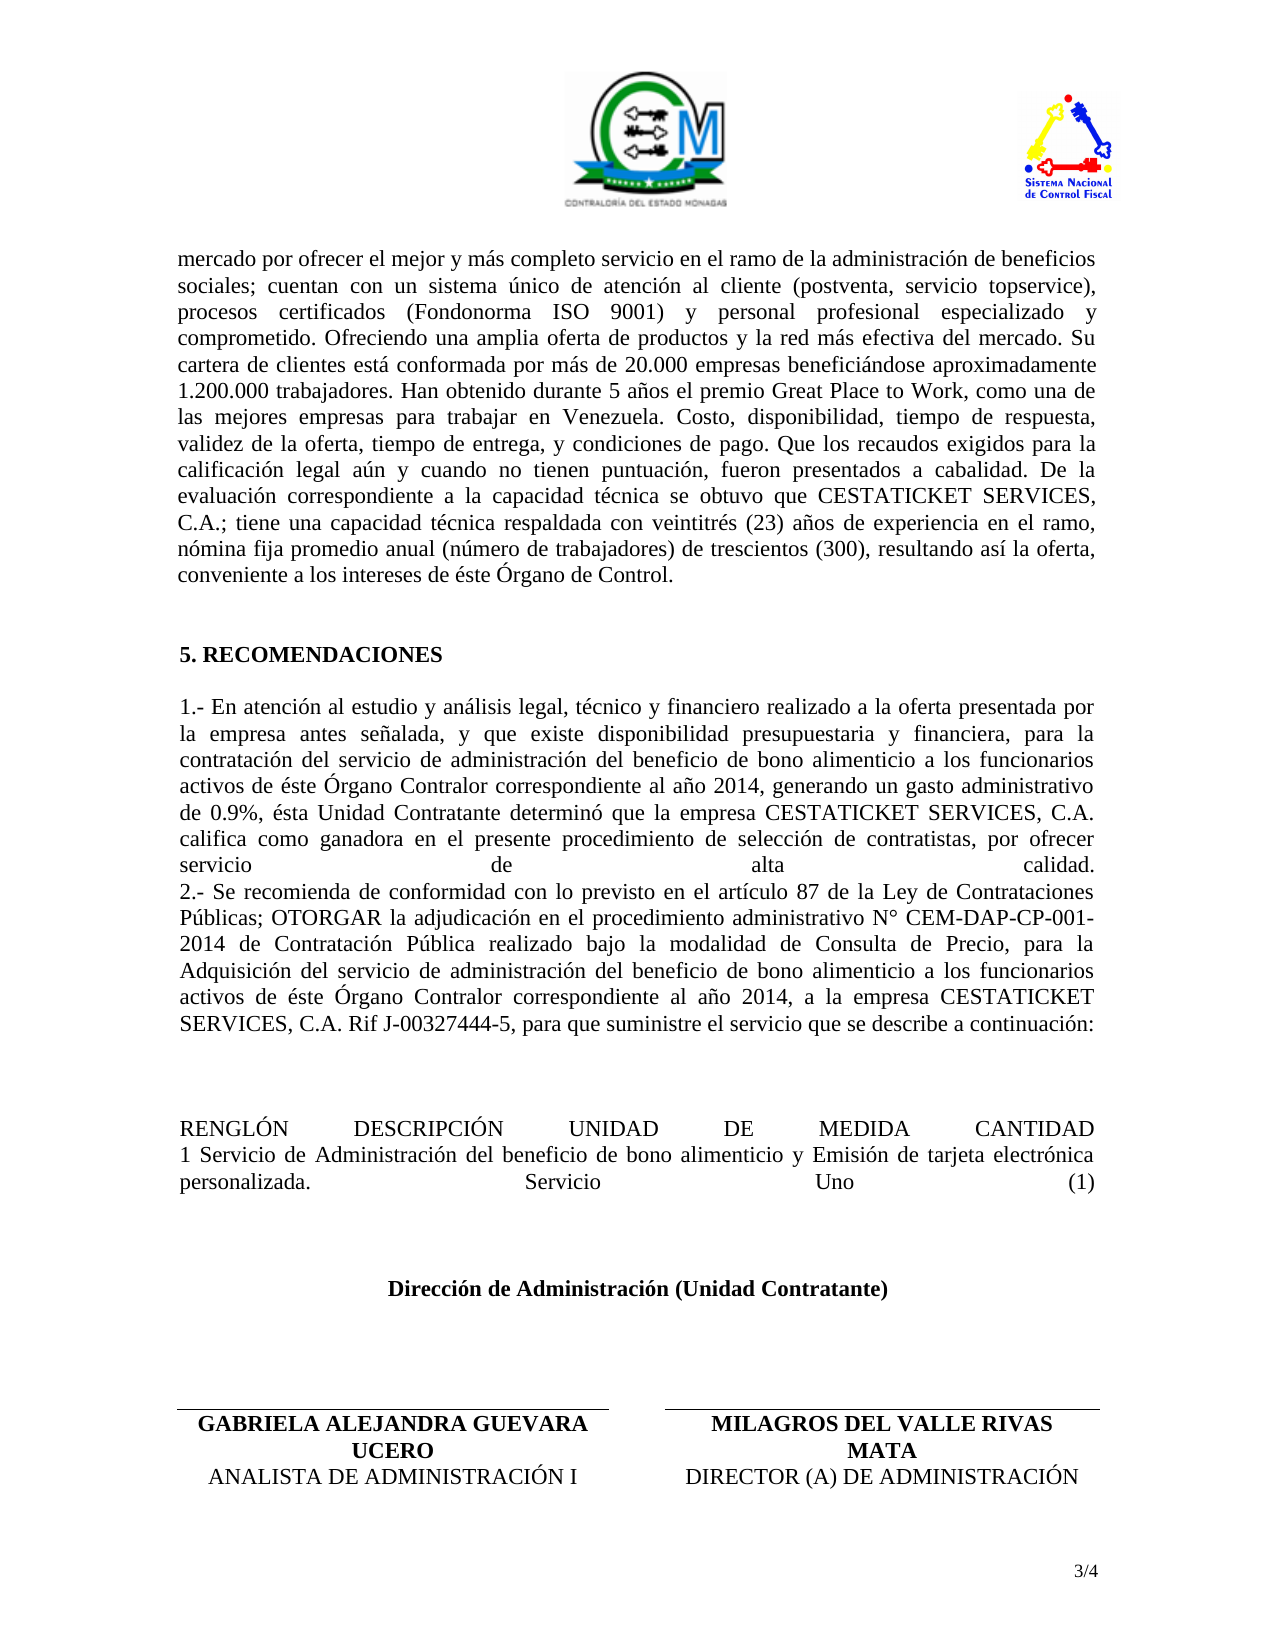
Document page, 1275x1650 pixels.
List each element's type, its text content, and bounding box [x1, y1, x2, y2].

text 1.- En atención al estudio y análisis legal, técnico y financiero realizado a la oferta presentada por la empresa antes señalada, y que existe disponibilidad presupuestaria y financiera, para la contratación del servicio de administración del beneficio de bono alimenticio a los funcionarios activos de éste Órgano Contralor correspondiente al año 2014, generando un gasto administrativo de 0.9%, ésta Unidad Contratante determinó que la empresa CESTATICKET SERVICES, C.A. califica como ganadora en el presente procedimiento de selección de contratistas, por ofrecer servicio de alta calidad. 2.- Se recomienda de conformidad con lo previsto en el artículo 87 de la Ley de Contrataciones Públicas; OTORGAR la adjudicación en el procedimiento administrativo N° CEM-DAP-CP-001-2014 de Contratación Pública realizado bajo la modalidad de Consulta de Precio, para la Adquisición del servicio de administración del beneficio de bono alimenticio a los funcionarios activos de éste Órgano Contralor correspondiente al año 2014, a la empresa CESTATICKET SERVICES, C.A. Rif J-00327444-5, para que suministre el servicio que se describe a continuación: RENGLÓN DESCRIPCIÓN UNIDAD DE MEDIDA CANTIDAD 1 Servicio de Administración del beneficio de bono alimenticio y Emisión de tarjeta electrónica personalizada. Servicio Uno (1) [179, 693, 1095, 1220]
text 5. RECOMENDACIONES [179, 641, 1095, 667]
picture [1017, 91, 1121, 201]
text mercado por ofrecer el mejor y más completo servicio en el ramo de la administración de beneficios sociales; cuentan con un sistema único de atención al cliente (postventa, servicio topservice), procesos certificados (Fondonorma ISO 9001) y personal profesional especializado y comprometido. Ofreciendo una amplia oferta de productos y la red más efectiva del mercado. Su cartera de clientes está conformada por más de 20.000 empresas beneficiándose aproximadamente 1.200.000 trabajadores. Han obtenido durante 5 años el premio Great Place to Work, como una de las mejores empresas para trabajar en Venezuela. Costo, disponibilidad, tiempo de respuesta, validez de la oferta, tiempo de entrega, y condiciones de pago. Que los recaudos exigidos para la calificación legal aún y cuando no tienen puntuación, fueron presentados a cabalidad. De la evaluación correspondiente a la capacidad técnica se obtuvo que CESTATICKET SERVICES, C.A.; tiene una capacidad técnica respaldada con veintitrés (23) años de experiencia en el ramo, nómina fija promedio anual (número de trabajadores) de trescientos (300), resultando así la oferta, conveniente a los intereses de éste Órgano de Control. [177, 245, 1098, 588]
table_header MILAGROS DEL VALLE RIVAS MATA DIRECTOR (A) DE ADMINISTRACIÓN [665, 1410, 1099, 1489]
table_header GABRIELA ALEJANDRA GUEVARA UCERO ANALISTA DE ADMINISTRACIÓN I [177, 1410, 608, 1489]
picture [562, 69, 730, 210]
table_header [609, 1409, 665, 1489]
table_header Dirección de Administración (Unidad Contratante) [178, 1276, 1098, 1328]
